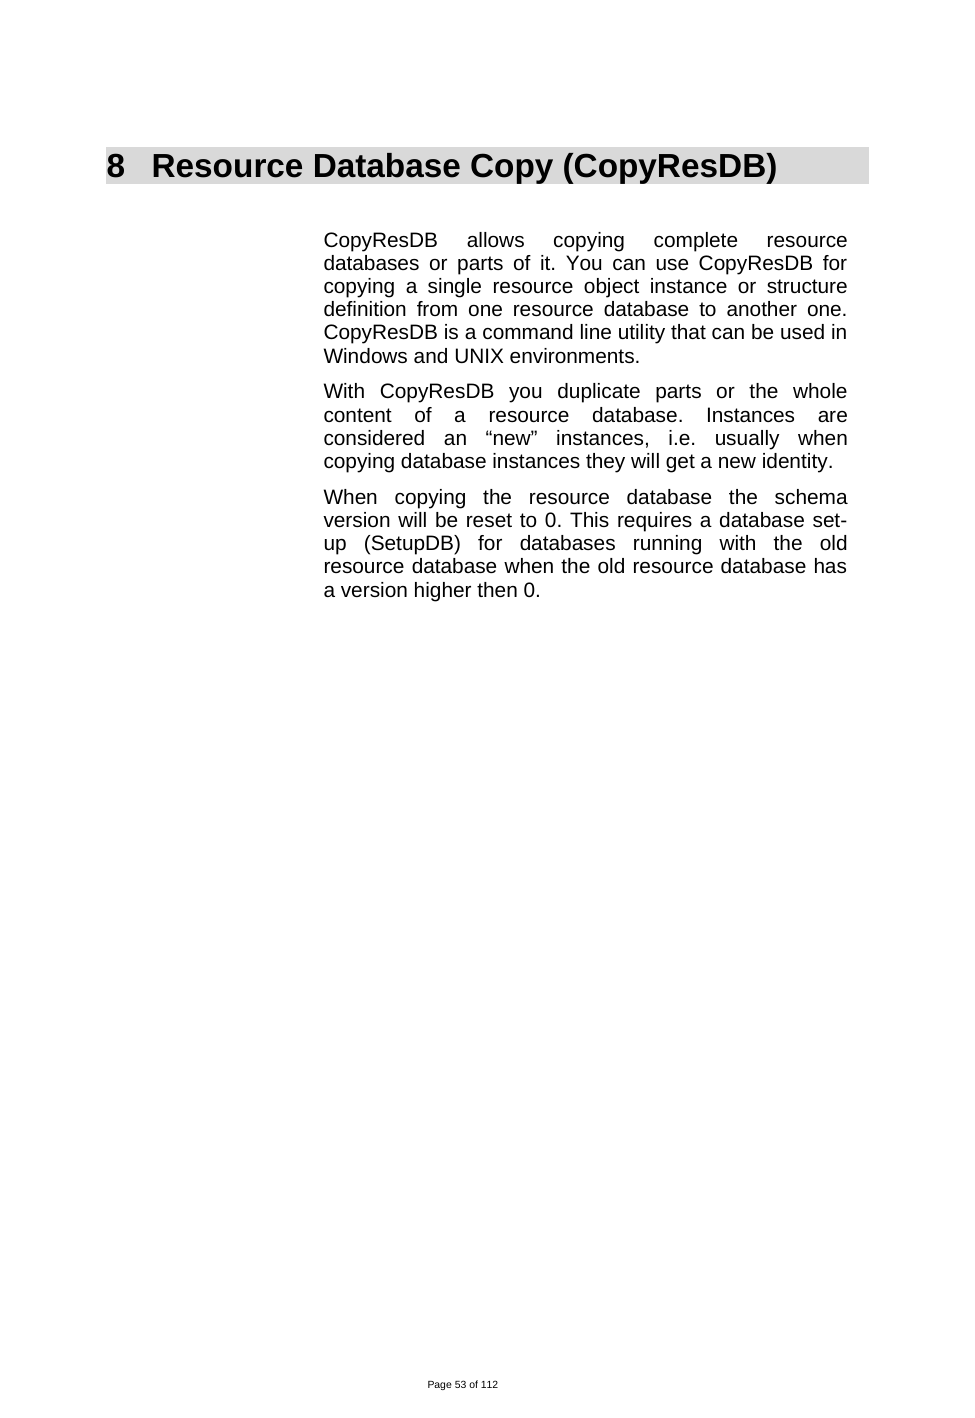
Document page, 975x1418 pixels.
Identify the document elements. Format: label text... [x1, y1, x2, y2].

table_header CopyResDB allows copying complete resource databases or parts of it. You can use CopyResDB for copying a single resource object instance or structure definition from one resource database to another one. CopyResDB is a command line utility that can be used in Windows and UNIX environments. With CopyResDB you duplicate parts or the whole content of a resource database. Instances are considered an “new” instances, i.e. usually when copying database instances they will get a new identity. When copying the resource database the schema version will be reset to 0. This requires a database set-up (SetupDB) for databases running with the old resource database when the old resource database has a version higher then 0. [312, 222, 859, 608]
subtitle Resource Database Copy (CopyResDB) [106, 147, 869, 184]
table_header [95, 222, 312, 608]
